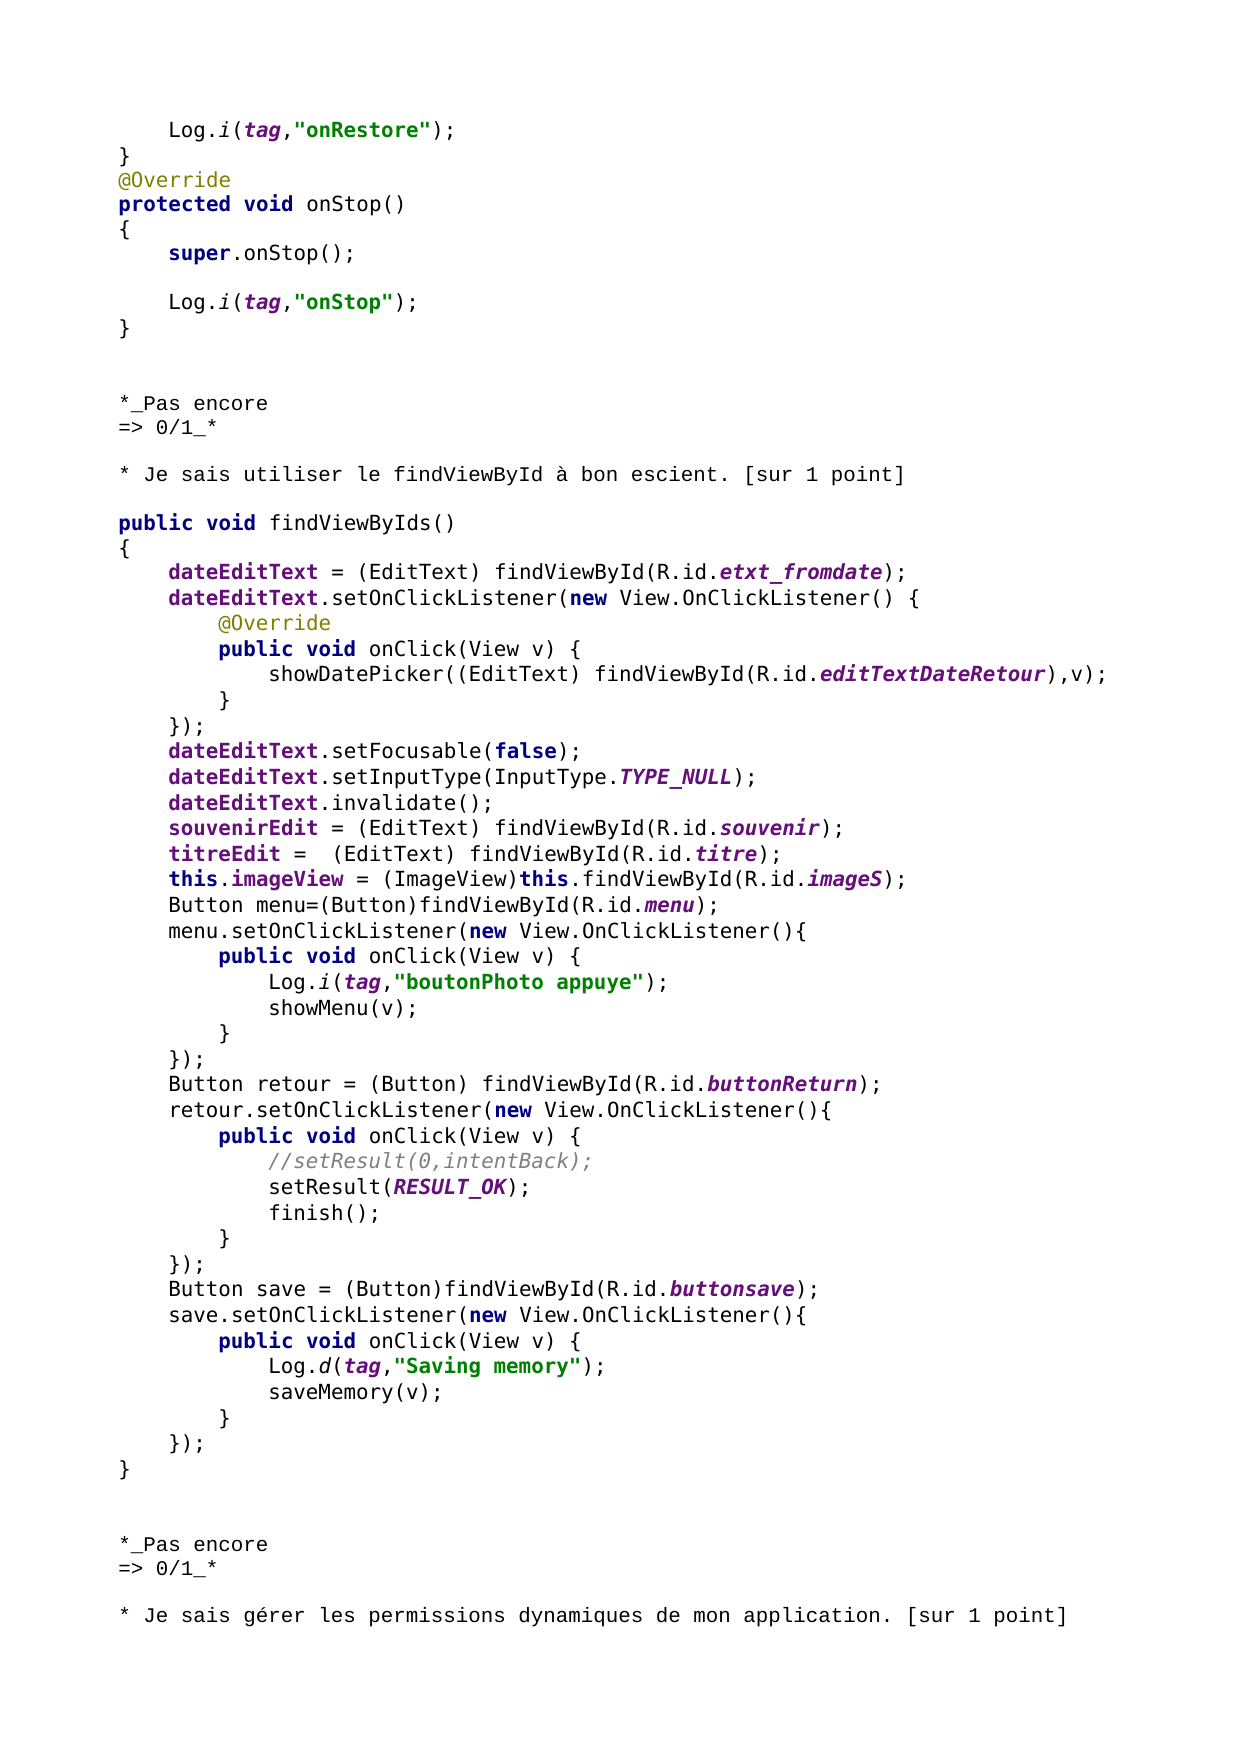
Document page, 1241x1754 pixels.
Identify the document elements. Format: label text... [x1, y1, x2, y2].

text Button menu=(Button)findViewById(R.id.menu); [118, 893, 1122, 919]
text }); [118, 1431, 1122, 1457]
text *_Pas encore [118, 393, 1122, 417]
text } [118, 688, 1122, 714]
text * Je sais gérer les permissions dynamiques de mon application. [sur 1 point] [118, 1605, 1122, 1629]
text Log.i(tag,"onRestore"); [118, 118, 1122, 144]
text @Override [118, 611, 1122, 637]
text } [118, 1457, 1122, 1481]
text }); [118, 714, 1122, 739]
text public void onClick(View v) { [118, 637, 1122, 662]
text retour.setOnClickListener(new View.OnClickListener(){ [118, 1098, 1122, 1124]
text public void onClick(View v) { [118, 1329, 1122, 1354]
text dateEditText.setOnClickListener(new View.OnClickListener() { [118, 586, 1122, 611]
text dateEditText.setInputType(InputType.TYPE_NULL); [118, 765, 1122, 791]
text setResult(RESULT_OK); [118, 1175, 1122, 1201]
text => 0/1_* [118, 417, 1122, 440]
text Log.i(tag,"boutonPhoto appuye"); [118, 970, 1122, 996]
text dateEditText = (EditText) findViewById(R.id.etxt_fromdate); [118, 560, 1122, 586]
text Button save = (Button)findViewById(R.id.buttonsave); [118, 1277, 1122, 1303]
text } [118, 144, 1122, 168]
text dateEditText.setFocusable(false); [118, 739, 1122, 765]
text @Override [118, 168, 1122, 192]
text save.setOnClickListener(new View.OnClickListener(){ [118, 1303, 1122, 1329]
text public void onClick(View v) { [118, 1124, 1122, 1149]
text showDatePicker((EditText) findViewById(R.id.editTextDateRetour),v); [118, 662, 1122, 688]
text Log.i(tag,"onStop"); [118, 290, 1122, 316]
text { [118, 217, 1122, 241]
text protected void onStop() [118, 192, 1122, 217]
text * Je sais utiliser le findViewById à bon escient. [sur 1 point] [118, 464, 1122, 488]
text *_Pas encore [118, 1534, 1122, 1558]
text }); [118, 1252, 1122, 1277]
text } [118, 316, 1122, 340]
text titreEdit = (EditText) findViewById(R.id.titre); [118, 842, 1122, 867]
text dateEditText.invalidate(); [118, 791, 1122, 816]
text { [118, 536, 1122, 560]
text finish(); [118, 1201, 1122, 1226]
text } [118, 1406, 1122, 1431]
text super.onStop(); [118, 241, 1122, 266]
text this.imageView = (ImageView)this.findViewById(R.id.imageS); [118, 867, 1122, 893]
text public void onClick(View v) { [118, 944, 1122, 970]
text }); [118, 1047, 1122, 1072]
text public void findViewByIds() [118, 511, 1122, 536]
text Log.d(tag,"Saving memory"); [118, 1354, 1122, 1380]
text menu.setOnClickListener(new View.OnClickListener(){ [118, 919, 1122, 944]
text => 0/1_* [118, 1558, 1122, 1581]
text souvenirEdit = (EditText) findViewById(R.id.souvenir); [118, 816, 1122, 842]
text } [118, 1021, 1122, 1047]
text } [118, 1226, 1122, 1252]
text saveMemory(v); [118, 1380, 1122, 1406]
text //setResult(0,intentBack); [118, 1149, 1122, 1175]
text Button retour = (Button) findViewById(R.id.buttonReturn); [118, 1072, 1122, 1098]
text showMenu(v); [118, 996, 1122, 1021]
